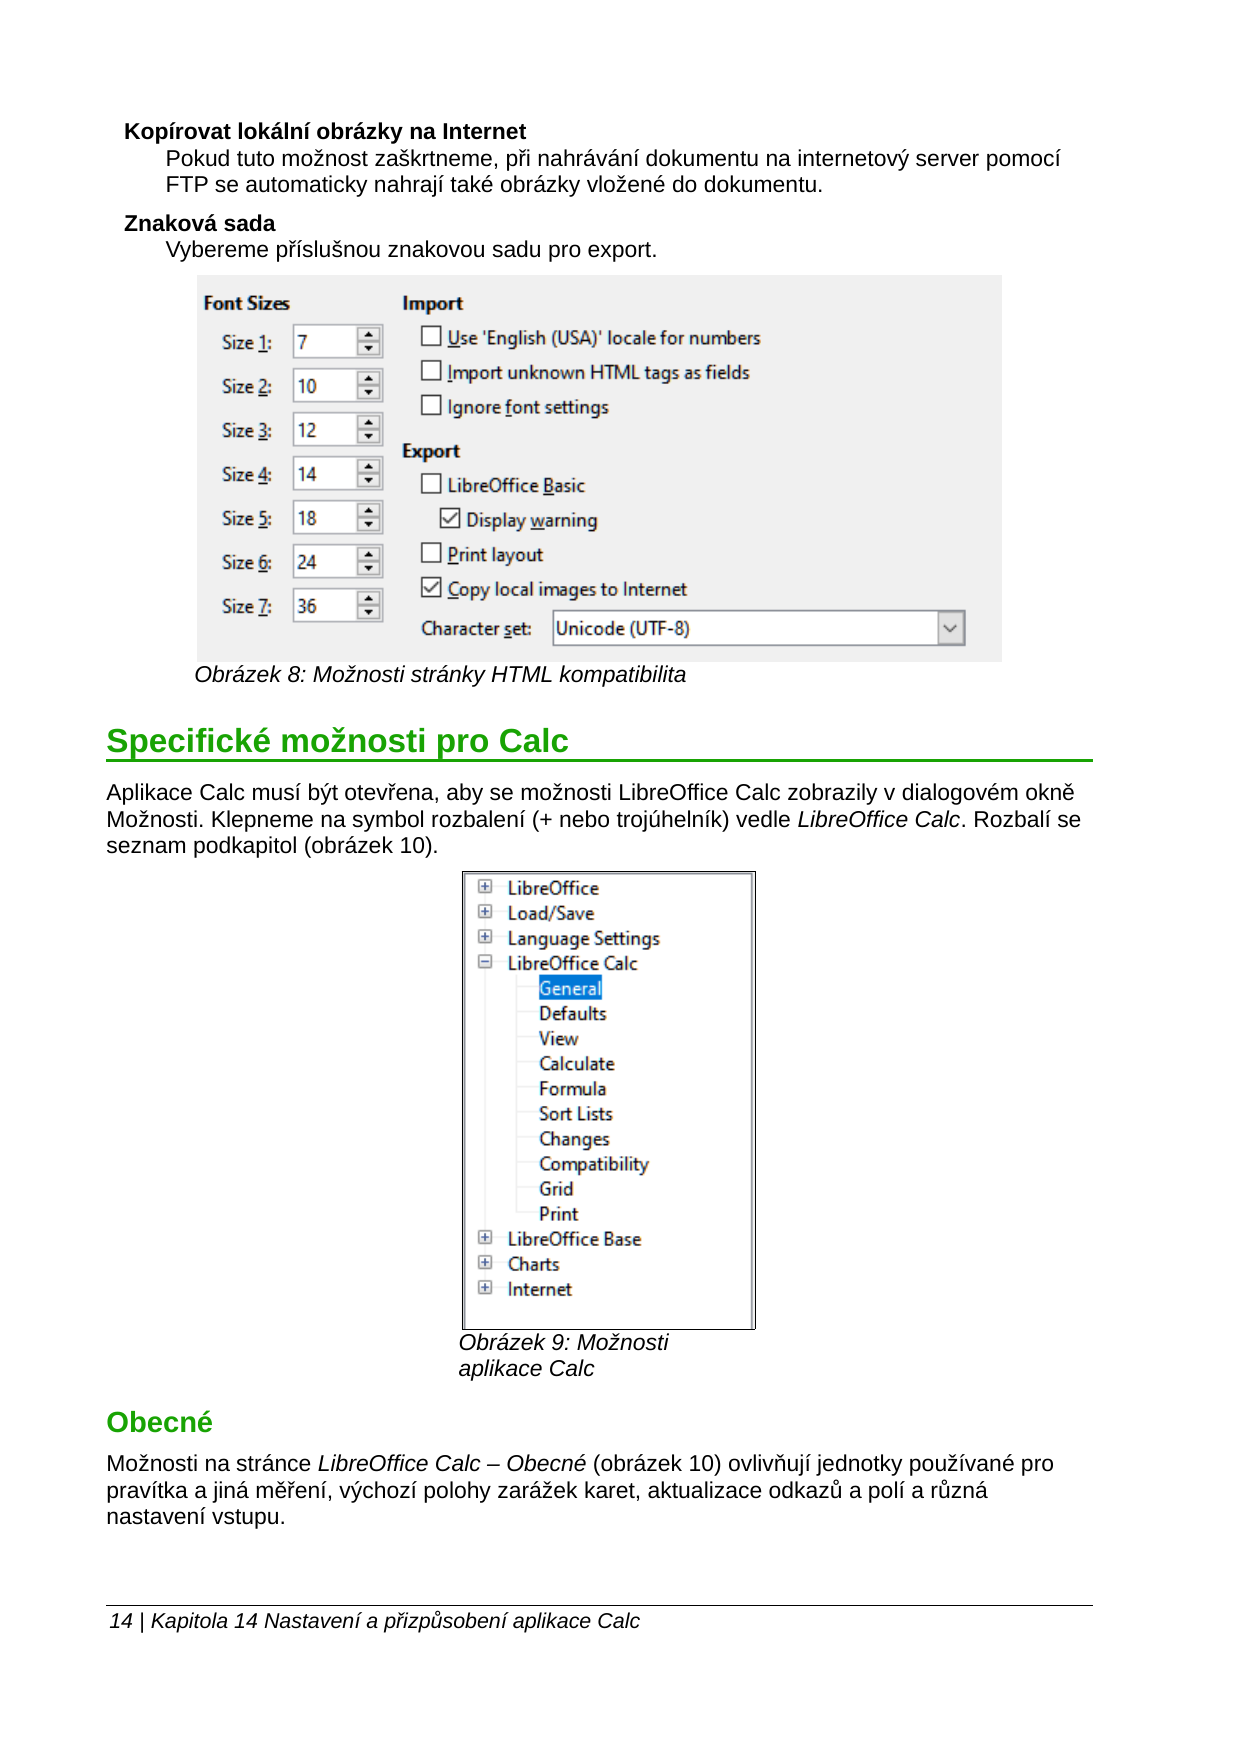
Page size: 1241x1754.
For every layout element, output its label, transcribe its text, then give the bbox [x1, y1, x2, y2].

text Aplikace Calc musí být otevřena, aby se možnosti LibreOffice Calc zobrazily v dialogovém okně Možnosti. Klepneme na symbol rozbalení (+ nebo trojúhelník) vedle LibreOffice Calc. Rozbalí se seznam podkapitol (obrázek 10). [106, 779, 1093, 858]
text Pokud tuto možnost zaškrtneme, při nahrávání dokumentu na internetový server pomocí FTP se automaticky nahrají také obrázky vložené do dokumentu. [165, 144, 1093, 197]
text Kopírovat lokální obrázky na Internet [124, 118, 1093, 144]
text Obrázek 9: Možnosti aplikace Calc [458, 871, 758, 1381]
picture [463, 872, 755, 1329]
text Vybereme příslušnou znakovou sadu pro export. [165, 236, 1093, 262]
text Znaková sada [124, 210, 1093, 236]
picture [197, 275, 1002, 662]
text Obrázek 8: Možnosti stránky HTML kompatibilita [194, 275, 1005, 687]
text Možnosti na stránce LibreOffice Calc – Obecné (obrázek 10) ovlivňují jednotky používané pro pravítka a jiná měření, výchozí polohy zarážek karet, aktualizace odkazů a polí a různá nastavení vstupu. [106, 1450, 1093, 1529]
subtitle Specifické možnosti pro Calc [106, 721, 1093, 759]
subtitle Obecné [106, 1405, 1093, 1438]
